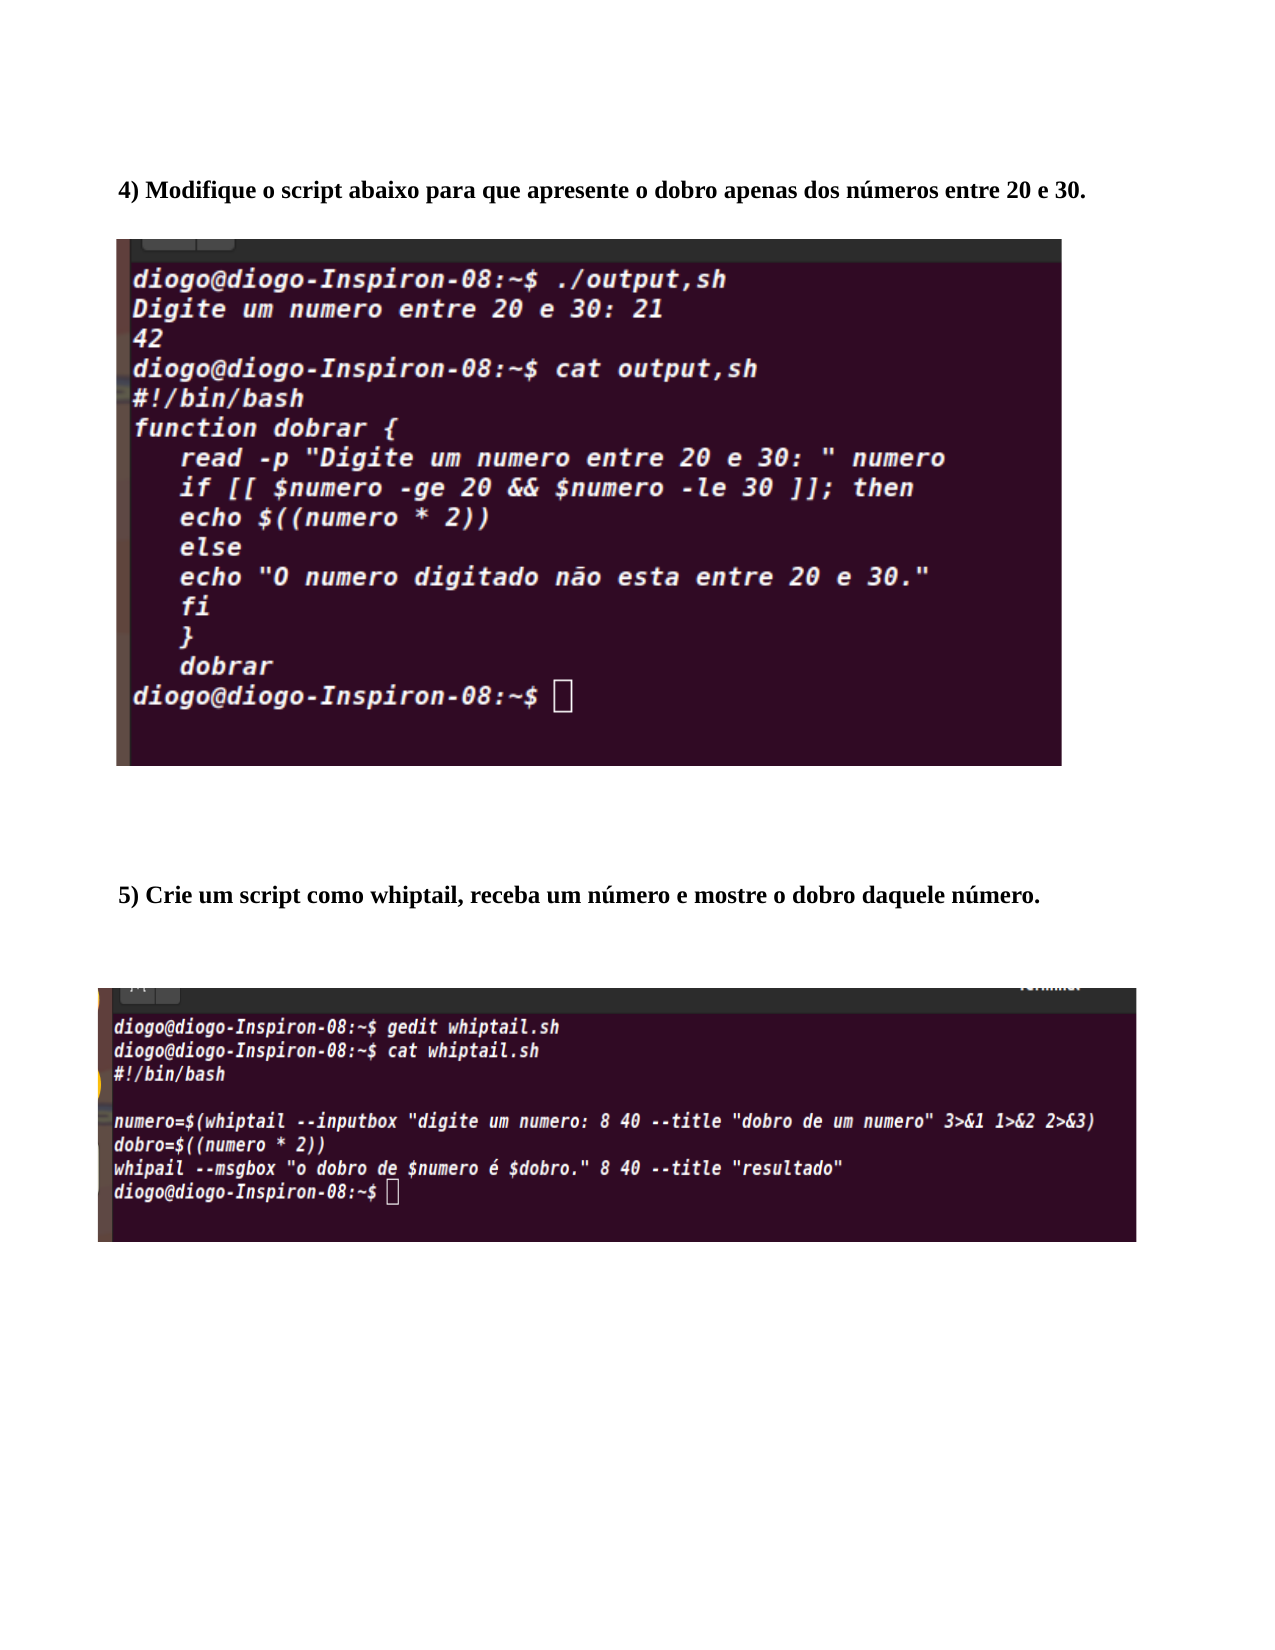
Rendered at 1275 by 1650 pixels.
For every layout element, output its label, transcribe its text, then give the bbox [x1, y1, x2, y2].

text 4) Modifique o script abaixo para que apresente o dobro apenas dos números entre 20 e 30. [118, 176, 1157, 204]
picture [116, 239, 1062, 766]
picture [97, 988, 1137, 1242]
text 5) Crie um script como whiptail, receba um número e mostre o dobro daquele número. [118, 881, 1157, 909]
